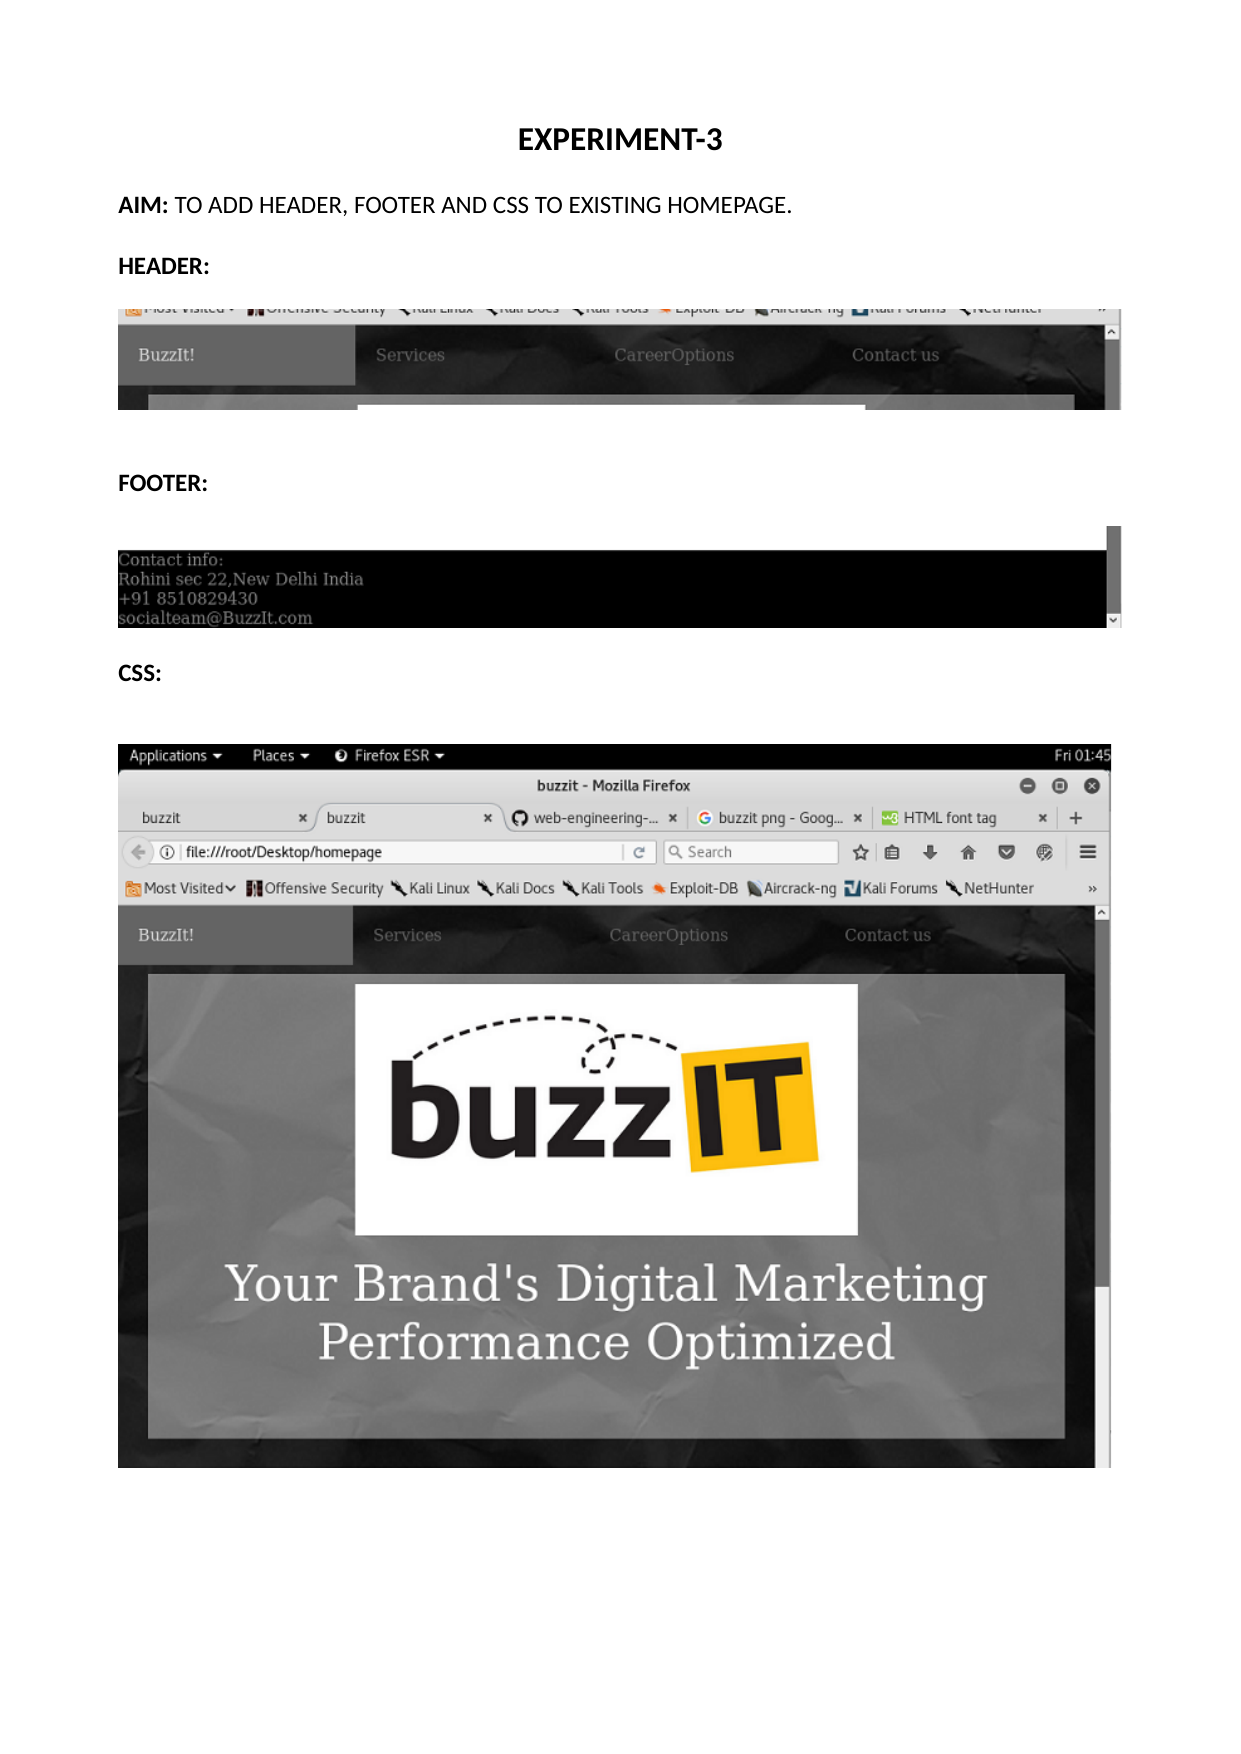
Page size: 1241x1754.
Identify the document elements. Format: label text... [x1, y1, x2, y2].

text AIM: TO ADD HEADER, FOOTER AND CSS TO EXISTING HOMEPAGE. [118, 189, 1122, 220]
text EXPERIMENT-3 [118, 118, 1122, 159]
text FOOTER: [118, 467, 1122, 498]
text HEADER: [118, 250, 1122, 281]
text CSS: [118, 657, 1122, 687]
